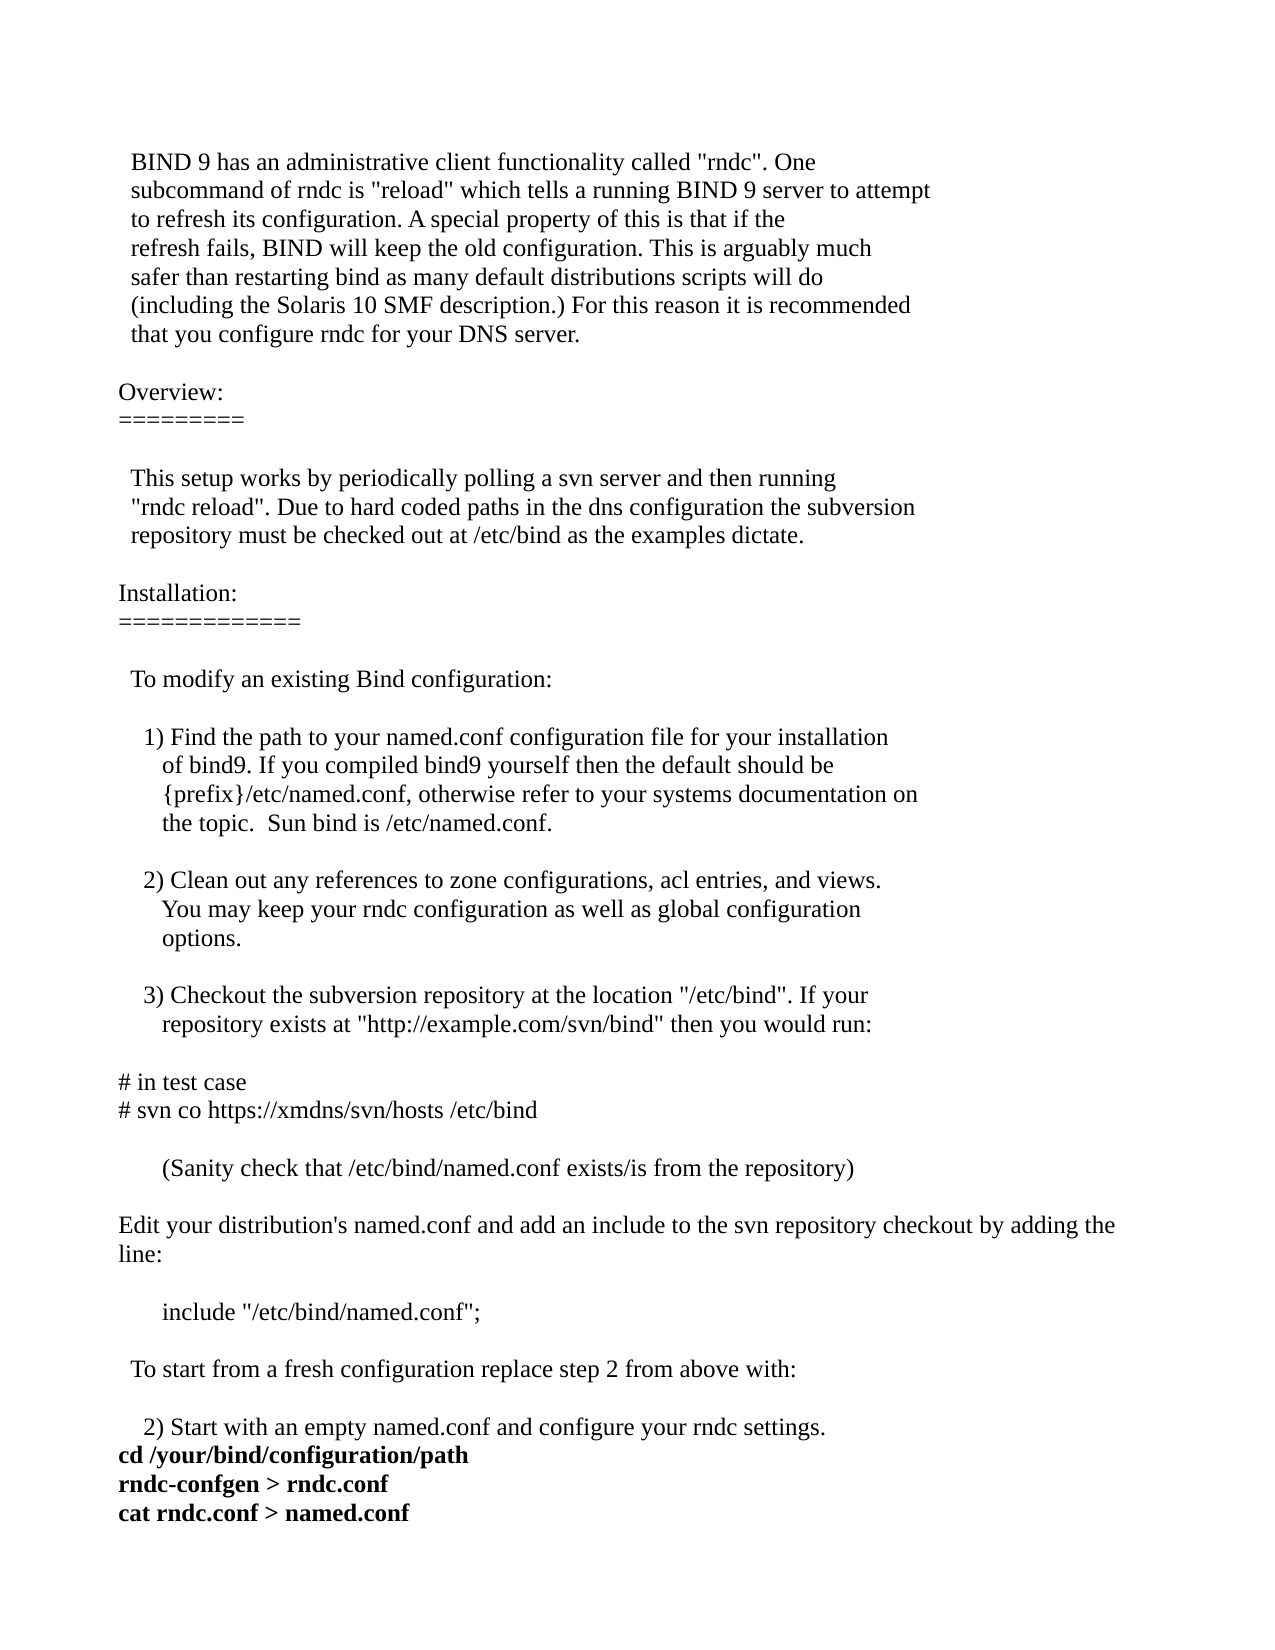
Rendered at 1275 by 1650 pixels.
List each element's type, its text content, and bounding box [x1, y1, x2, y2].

text to refresh its configuration. A special property of this is that if the [118, 204, 1157, 233]
text BIND 9 has an administrative client functionality called "rndc". One [118, 147, 1157, 176]
text ============= [118, 607, 1157, 636]
text Installation: [118, 578, 1157, 607]
text cd /your/bind/configuration/path [118, 1441, 1157, 1469]
text To modify an existing Bind configuration: [118, 664, 1157, 693]
text 2) Start with an empty named.conf and configure your rndc settings. [118, 1412, 1157, 1441]
text (including the Solaris 10 SMF description.) For this reason it is recommended [118, 291, 1157, 319]
text This setup works by periodically polling a svn server and then running [118, 463, 1157, 492]
text the topic. Sun bind is /etc/named.conf. [118, 808, 1157, 837]
text # svn co https://xmdns/svn/hosts /etc/bind [118, 1096, 1157, 1124]
text subcommand of rndc is "reload" which tells a running BIND 9 server to attempt [118, 176, 1157, 204]
text refresh fails, BIND will keep the old configuration. This is arguably much [118, 233, 1157, 262]
text You may keep your rndc configuration as well as global configuration [118, 894, 1157, 923]
text rndc-confgen > rndc.conf [118, 1469, 1157, 1498]
text of bind9. If you compiled bind9 yourself then the default should be [118, 751, 1157, 779]
text To start from a fresh configuration replace step 2 from above with: [118, 1354, 1157, 1383]
text 3) Checkout the subversion repository at the location "/etc/bind". If your [118, 981, 1157, 1009]
list Edit your distribution's named.conf and add an include to the svn repository checkout by adding the line: [118, 1211, 1157, 1268]
text 2) Clean out any references to zone configurations, acl entries, and views. [118, 866, 1157, 894]
text include "/etc/bind/named.conf"; [118, 1297, 1157, 1326]
text safer than restarting bind as many default distributions scripts will do [118, 262, 1157, 291]
text cat rndc.conf > named.conf [118, 1498, 1157, 1527]
text Overview: [118, 377, 1157, 406]
text 1) Find the path to your named.conf configuration file for your installation [118, 722, 1157, 751]
text {prefix}/etc/named.conf, otherwise refer to your systems documentation on [118, 779, 1157, 808]
text ========= [118, 406, 1157, 434]
text # in test case [118, 1067, 1157, 1096]
text "rndc reload". Due to hard coded paths in the dns configuration the subversion [118, 492, 1157, 521]
text repository exists at "http://example.com/svn/bind" then you would run: [118, 1009, 1157, 1038]
text repository must be checked out at /etc/bind as the examples dictate. [118, 521, 1157, 549]
text (Sanity check that /etc/bind/named.conf exists/is from the repository) [118, 1153, 1157, 1182]
text options. [118, 923, 1157, 952]
text that you configure rndc for your DNS server. [118, 319, 1157, 348]
